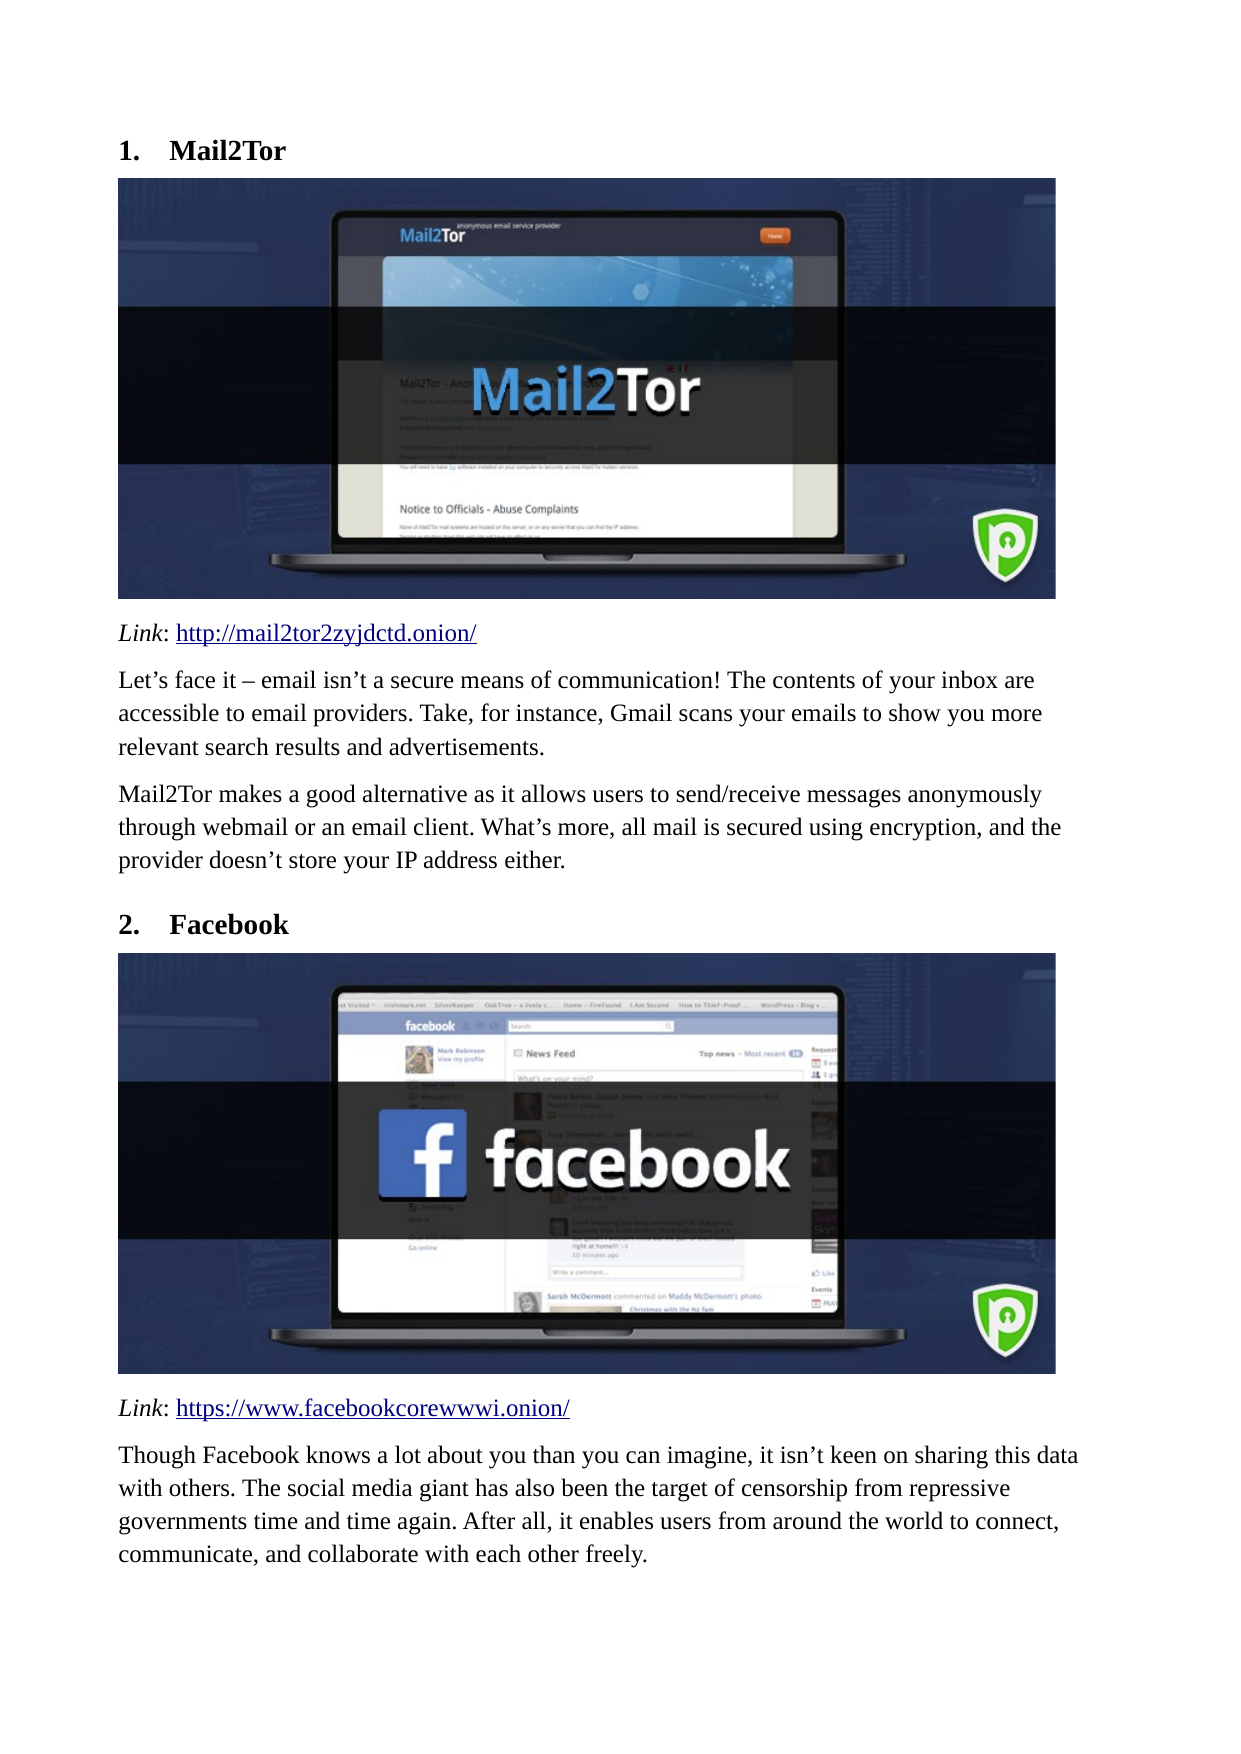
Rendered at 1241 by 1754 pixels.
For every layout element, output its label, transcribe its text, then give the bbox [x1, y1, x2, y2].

text Though Facebook knows a lot about you than you can imagine, it isn’t keen on sharing this data with others. The social media giant has also been the target of censorship from repressive governments time and time again. After all, it enables users from around the world to connect, communicate, and collaborate with each other freely. [118, 1440, 1122, 1568]
text Link: https://www.facebookcorewwwi.onion/ [118, 1393, 1122, 1421]
text Link: http://mail2tor2zyjdctd.onion/ [118, 618, 1122, 647]
picture [118, 953, 1056, 1374]
text Mail2Tor makes a good alternative as it allows users to send/receive messages anonymously through webmail or an email client. What’s more, all mail is secured using encryption, and the provider doesn’t store your IP address either. [118, 779, 1122, 874]
subtitle 2. Facebook [118, 907, 1122, 941]
text Let’s face it – email isn’t a secure means of communication! The contents of your inbox are accessible to email providers. Take, for instance, Gmail scans your emails to show you more relevant search results and advertisements. [118, 666, 1122, 760]
subtitle 1. Mail2Tor [118, 133, 1122, 166]
picture [118, 178, 1056, 599]
